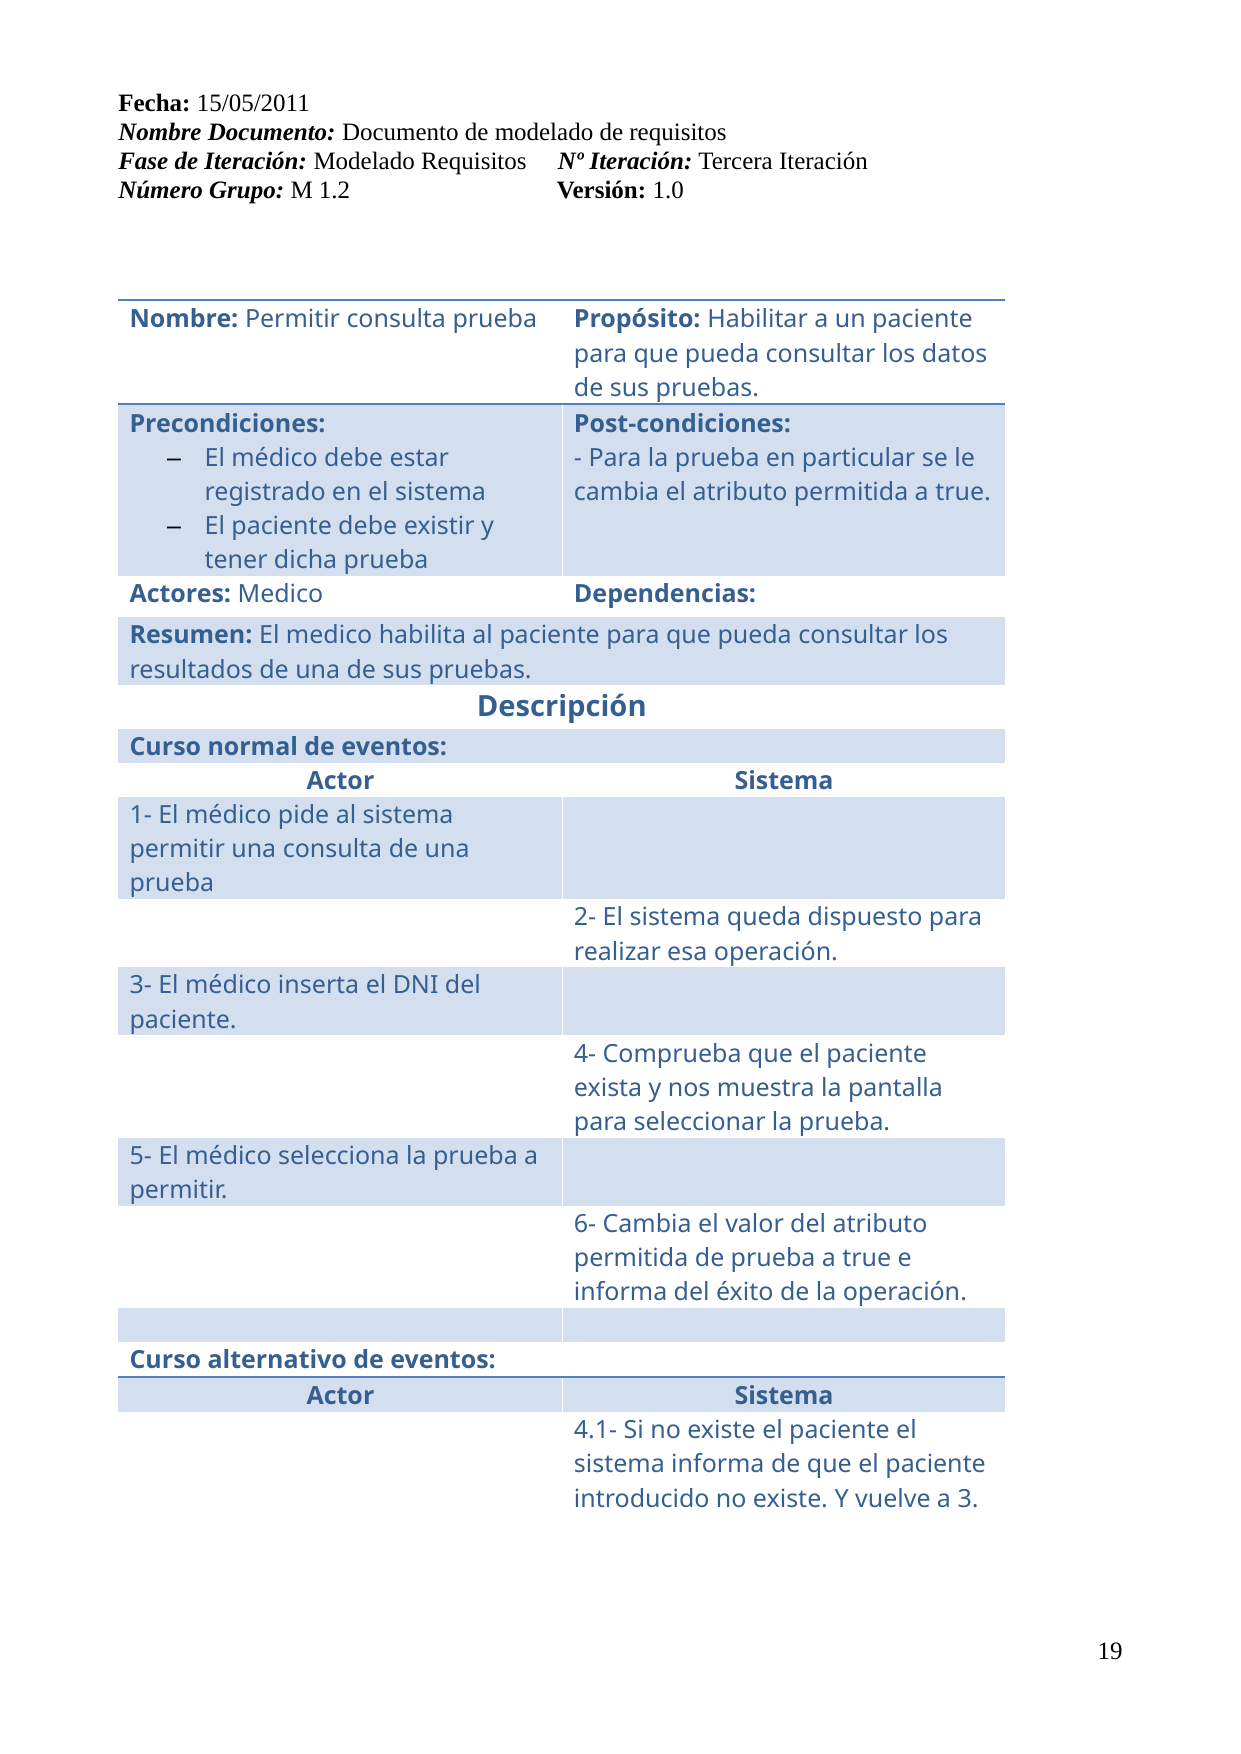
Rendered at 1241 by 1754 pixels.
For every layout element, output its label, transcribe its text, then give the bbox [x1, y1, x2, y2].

table_cell 2- El sistema queda dispuesto para realizar esa operación. [563, 899, 1005, 967]
table_cell [118, 1308, 562, 1342]
table_cell 3- El médico inserta el DNI del paciente. [118, 967, 562, 1035]
table_cell Sistema [563, 763, 1005, 797]
table_cell [563, 797, 1005, 899]
table_cell Sistema [563, 1378, 1005, 1412]
table_cell Precondiciones: El médico debe estar registrado en el sistema El paciente debe existir y tener dicha prueba [118, 405, 562, 576]
table_header Nombre: Permitir consulta prueba [118, 301, 562, 403]
table_cell [563, 967, 1005, 1035]
table_cell [118, 1035, 562, 1137]
table_cell Descripción [118, 685, 1005, 729]
table_cell Actores: Medico [118, 576, 562, 617]
table_cell Dependencias: [563, 576, 1005, 617]
table_cell 1- El médico pide al sistema permitir una consulta de una prueba [118, 797, 562, 899]
table_cell 4.1- Si no existe el paciente el sistema informa de que el paciente introducido no existe. Y vuelve a 3. [563, 1412, 1005, 1514]
table_cell 4- Comprueba que el paciente exista y nos muestra la pantalla para seleccionar la prueba. [563, 1035, 1005, 1137]
table_cell Actor [118, 1378, 562, 1412]
table_cell [118, 899, 562, 967]
table_cell Curso normal de eventos: [118, 729, 1005, 763]
table_cell Actor [118, 763, 562, 797]
table_cell [563, 1138, 1005, 1206]
table_cell 5- El médico selecciona la prueba a permitir. [118, 1138, 562, 1206]
table_cell [563, 1308, 1005, 1342]
table_cell Resumen: El medico habilita al paciente para que pueda consultar los resultados de una de sus pruebas. [118, 617, 1005, 685]
table_cell 6- Cambia el valor del atributo permitida de prueba a true e informa del éxito de la operación. [563, 1206, 1005, 1308]
table_cell [118, 1206, 562, 1308]
table_cell Post-condiciones: - Para la prueba en particular se le cambia el atributo permitida a true. [563, 405, 1005, 576]
table_cell [118, 1412, 562, 1514]
table_header Propósito: Habilitar a un paciente para que pueda consultar los datos de sus pruebas. [563, 301, 1005, 403]
table_cell Curso alternativo de eventos: [118, 1342, 1005, 1376]
